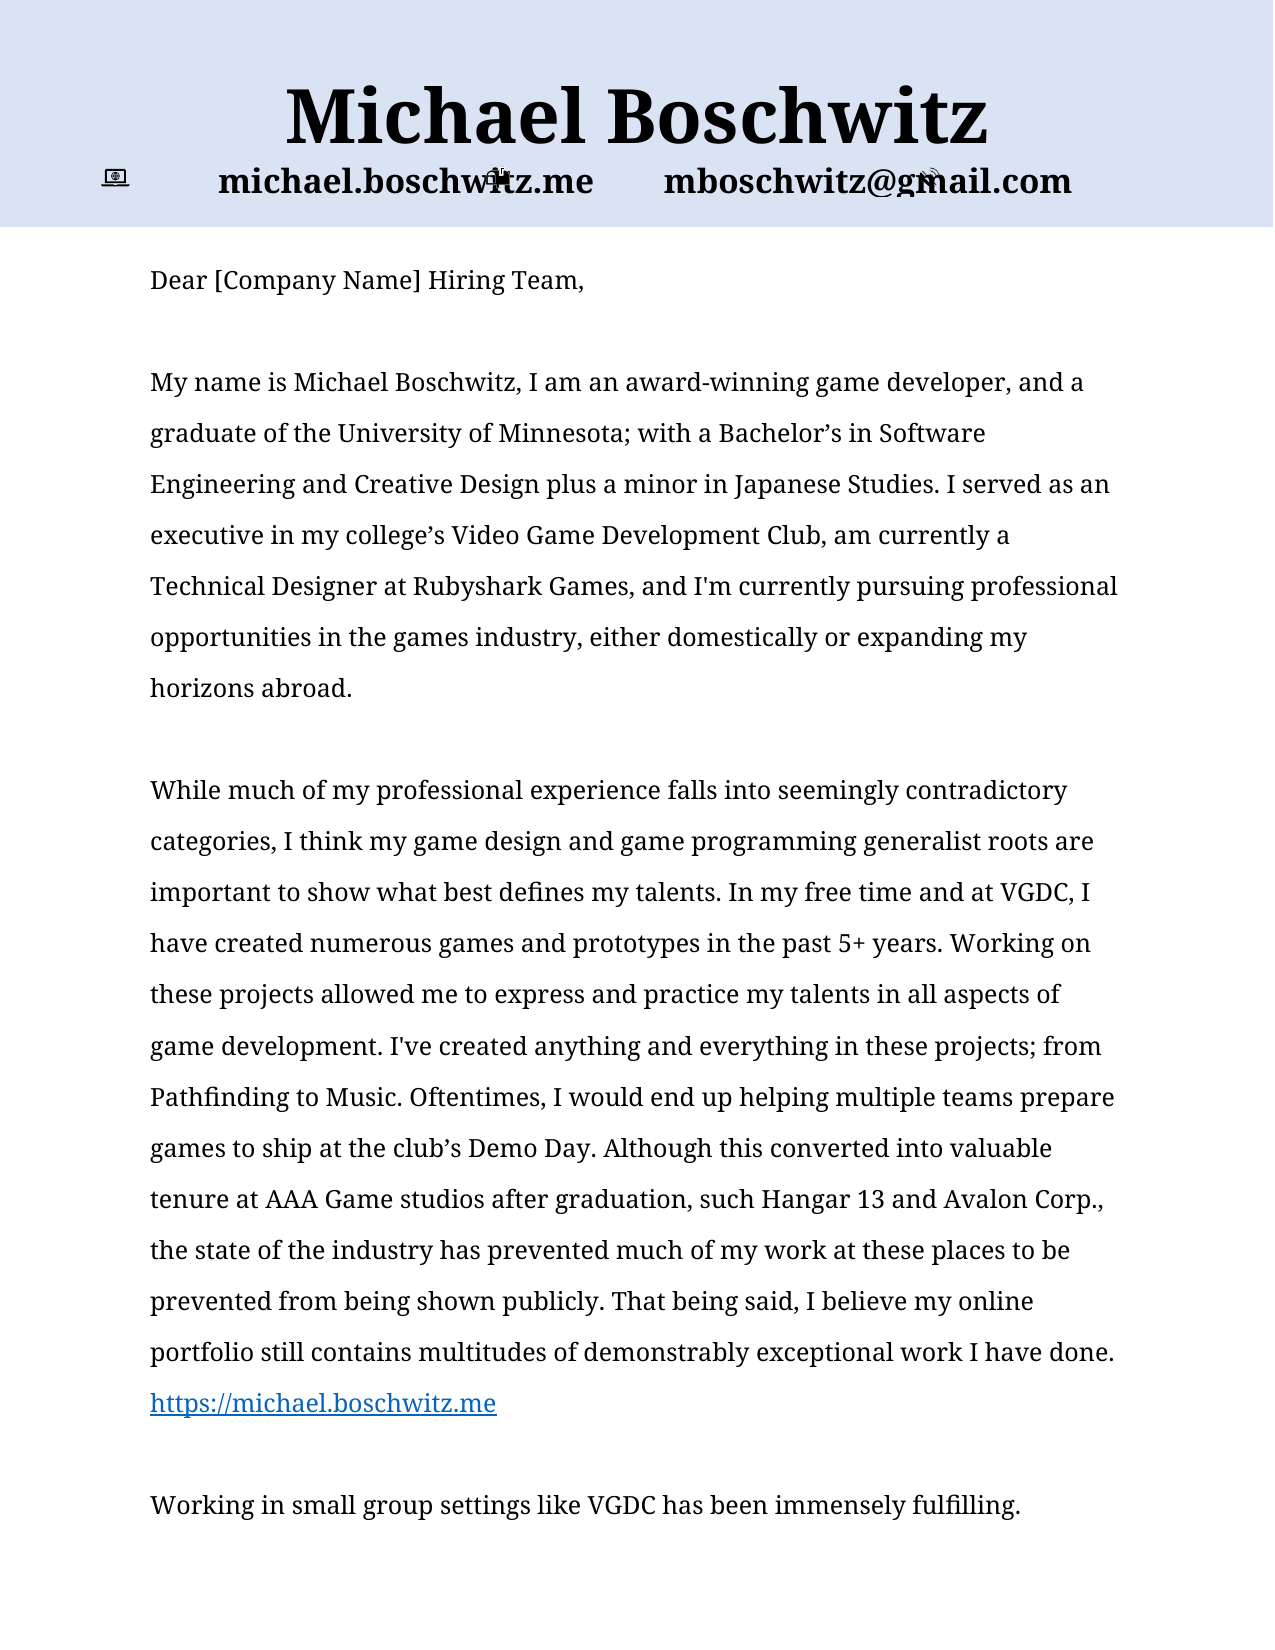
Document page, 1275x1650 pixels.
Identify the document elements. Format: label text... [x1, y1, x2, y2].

text Michael Boschwitz [15, 64, 1260, 161]
text Dear [Company Name] Hiring Team, My name is Michael Boschwitz, I am an award-winning game developer, and a graduate of the University of Minnesota; with a Bachelor’s in Software Engineering and Creative Design plus a minor in Japanese Studies. I served as an executive in my college’s Video Game Development Club, am currently a Technical Designer at Rubyshark Games, and I'm currently pursuing professional opportunities in the games industry, either domestically or expanding my horizons abroad. While much of my professional experience falls into seemingly contradictory categories, I think my game design and game programming generalist roots are important to show what best defines my talents. In my free time and at VGDC, I have created numerous games and prototypes in the past 5+ years. Working on these projects allowed me to express and practice my talents in all aspects of game development. I've created anything and everything in these projects; from Pathfinding to Music. Oftentimes, I would end up helping multiple teams prepare games to ship at the club’s Demo Day. Although this converted into valuable tenure at AAA Game studios after graduation, such Hangar 13 and Avalon Corp., the state of the industry has prevented much of my work at these places to be prevented from being shown publicly. That being said, I believe my online portfolio still contains multitudes of demonstrably exceptional work I have done. https://michael.boschwitz.me Working in small group settings like VGDC has been immensely fulfilling. [150, 262, 1125, 1522]
subtitle michael.boschwitz.me mboschwitz@gmail.com +1.612.804.5799 [82, 157, 1165, 196]
